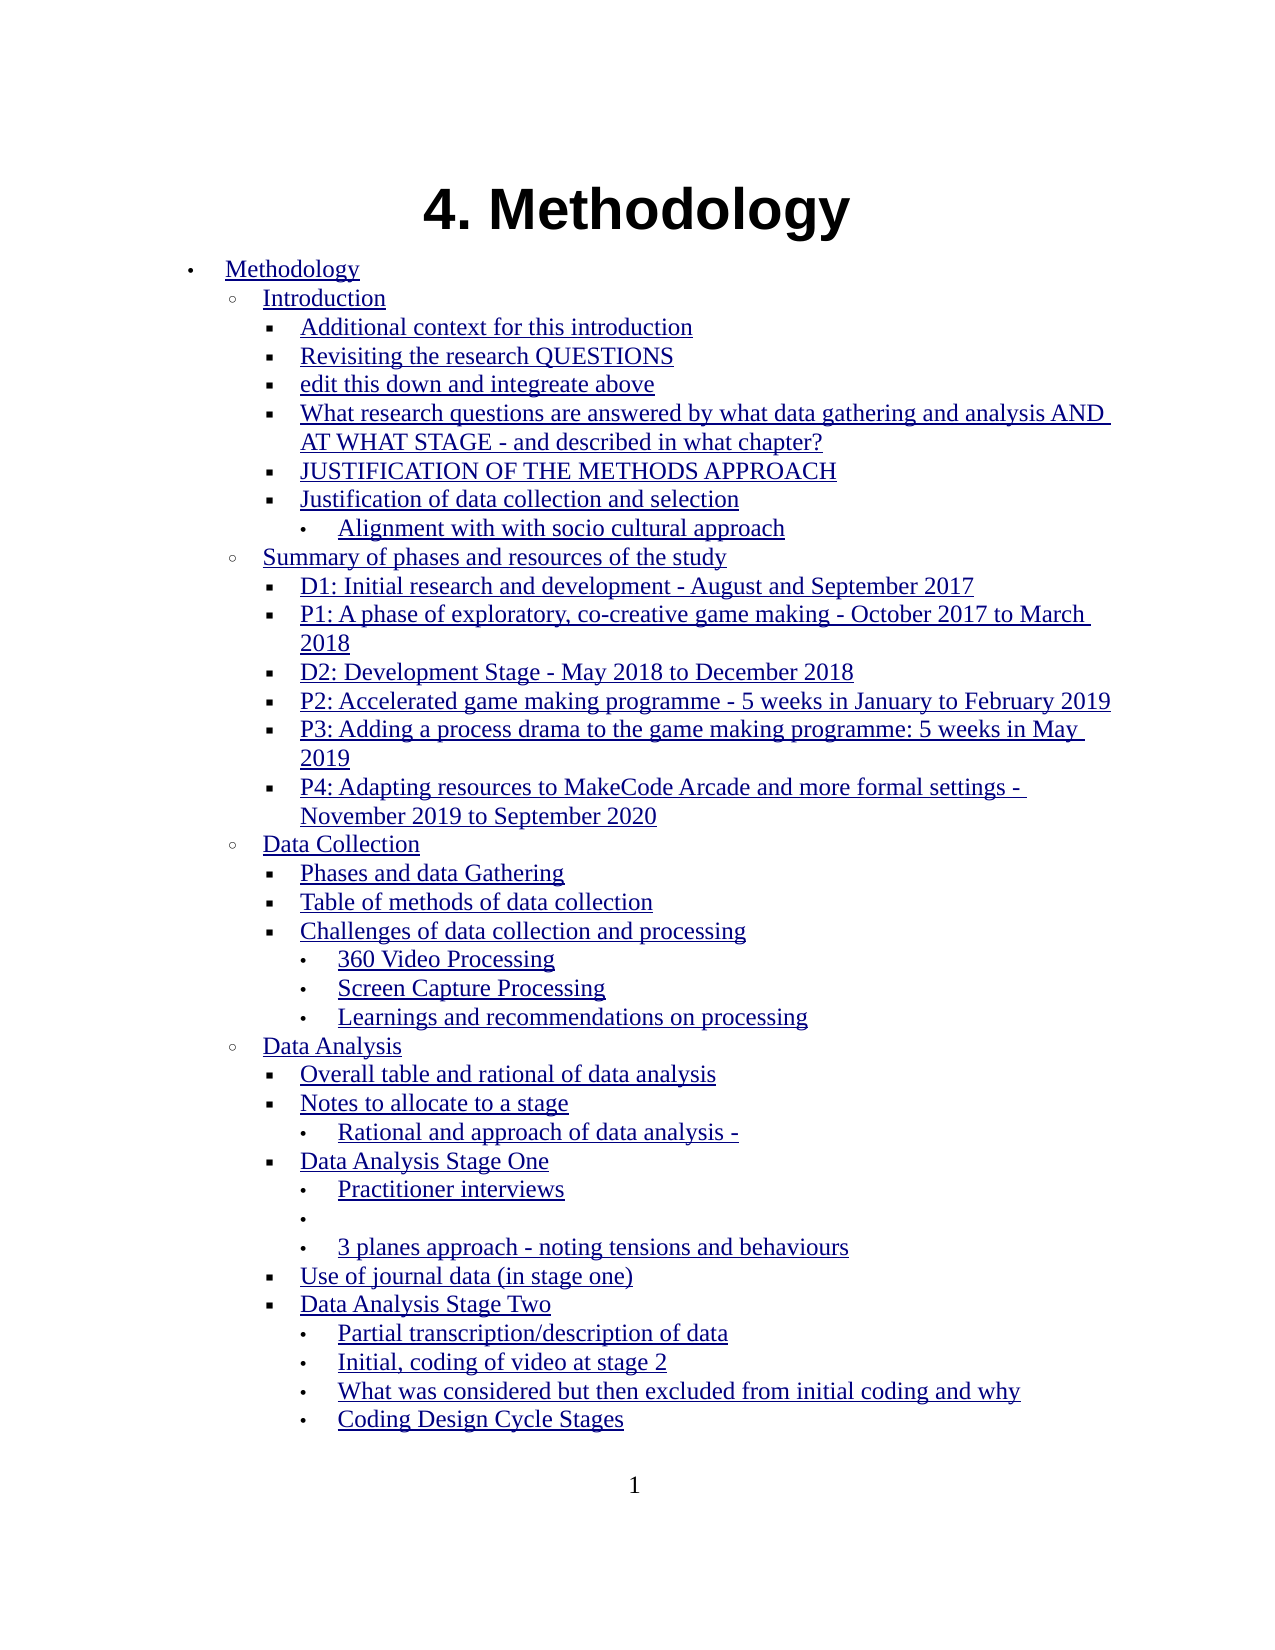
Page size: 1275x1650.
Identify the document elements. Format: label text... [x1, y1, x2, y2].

list Learnings and recommendations on processing [300, 1002, 1125, 1031]
list What research questions are answered by what data gathering and analysis AND AT WHAT STAGE - and described in what chapter? [262, 398, 1125, 456]
list What was considered but then excluded from initial coding and why [300, 1376, 1125, 1404]
list 3 planes approach - noting tensions and behaviours [300, 1232, 1125, 1261]
list D2: Development Stage - May 2018 to December 2018 [262, 657, 1125, 686]
list Rational and approach of data analysis - [300, 1117, 1125, 1146]
list Introduction [225, 283, 1125, 312]
list Use of journal data (in stage one) [262, 1261, 1125, 1289]
list Summary of phases and resources of the study [225, 542, 1125, 571]
list Initial, coding of video at stage 2 [300, 1347, 1125, 1376]
list Coding Design Cycle Stages [300, 1404, 1125, 1433]
list Challenges of data collection and processing [262, 916, 1125, 944]
list Data Analysis [225, 1031, 1125, 1059]
list Additional context for this introduction [262, 312, 1125, 341]
list Table of methods of data collection [262, 887, 1125, 916]
list P1: A phase of exploratory, co-creative game making - October 2017 to March 2018 [262, 599, 1125, 657]
title 4. Methodology [150, 175, 1125, 242]
list P4: Adapting resources to MakeCode Arcade and more formal settings - November 2019 to September 2020 [262, 772, 1125, 829]
list Phases and data Gathering [262, 858, 1125, 887]
list 360 Video Processing [300, 944, 1125, 973]
list Data Collection [225, 829, 1125, 858]
list P2: Accelerated game making programme - 5 weeks in January to February 2019 [262, 686, 1125, 714]
list JUSTIFICATION OF THE METHODS APPROACH [262, 456, 1125, 484]
list Data Analysis Stage Two [262, 1289, 1125, 1318]
list Justification of data collection and selection [262, 484, 1125, 513]
list Methodology [187, 254, 1125, 283]
list D1: Initial research and development - August and September 2017 [262, 571, 1125, 599]
list P3: Adding a process drama to the game making programme: 5 weeks in May 2019 [262, 714, 1125, 772]
list Practitioner interviews [300, 1174, 1125, 1203]
list Partial transcription/description of data [300, 1318, 1125, 1347]
list Alignment with with socio cultural approach [300, 513, 1125, 542]
list edit this down and integreate above [262, 369, 1125, 398]
list Revisiting the research QUESTIONS [262, 341, 1125, 369]
list Overall table and rational of data analysis [262, 1059, 1125, 1088]
list Screen Capture Processing [300, 973, 1125, 1002]
list Data Analysis Stage One [262, 1146, 1125, 1174]
list Notes to allocate to a stage [262, 1088, 1125, 1117]
